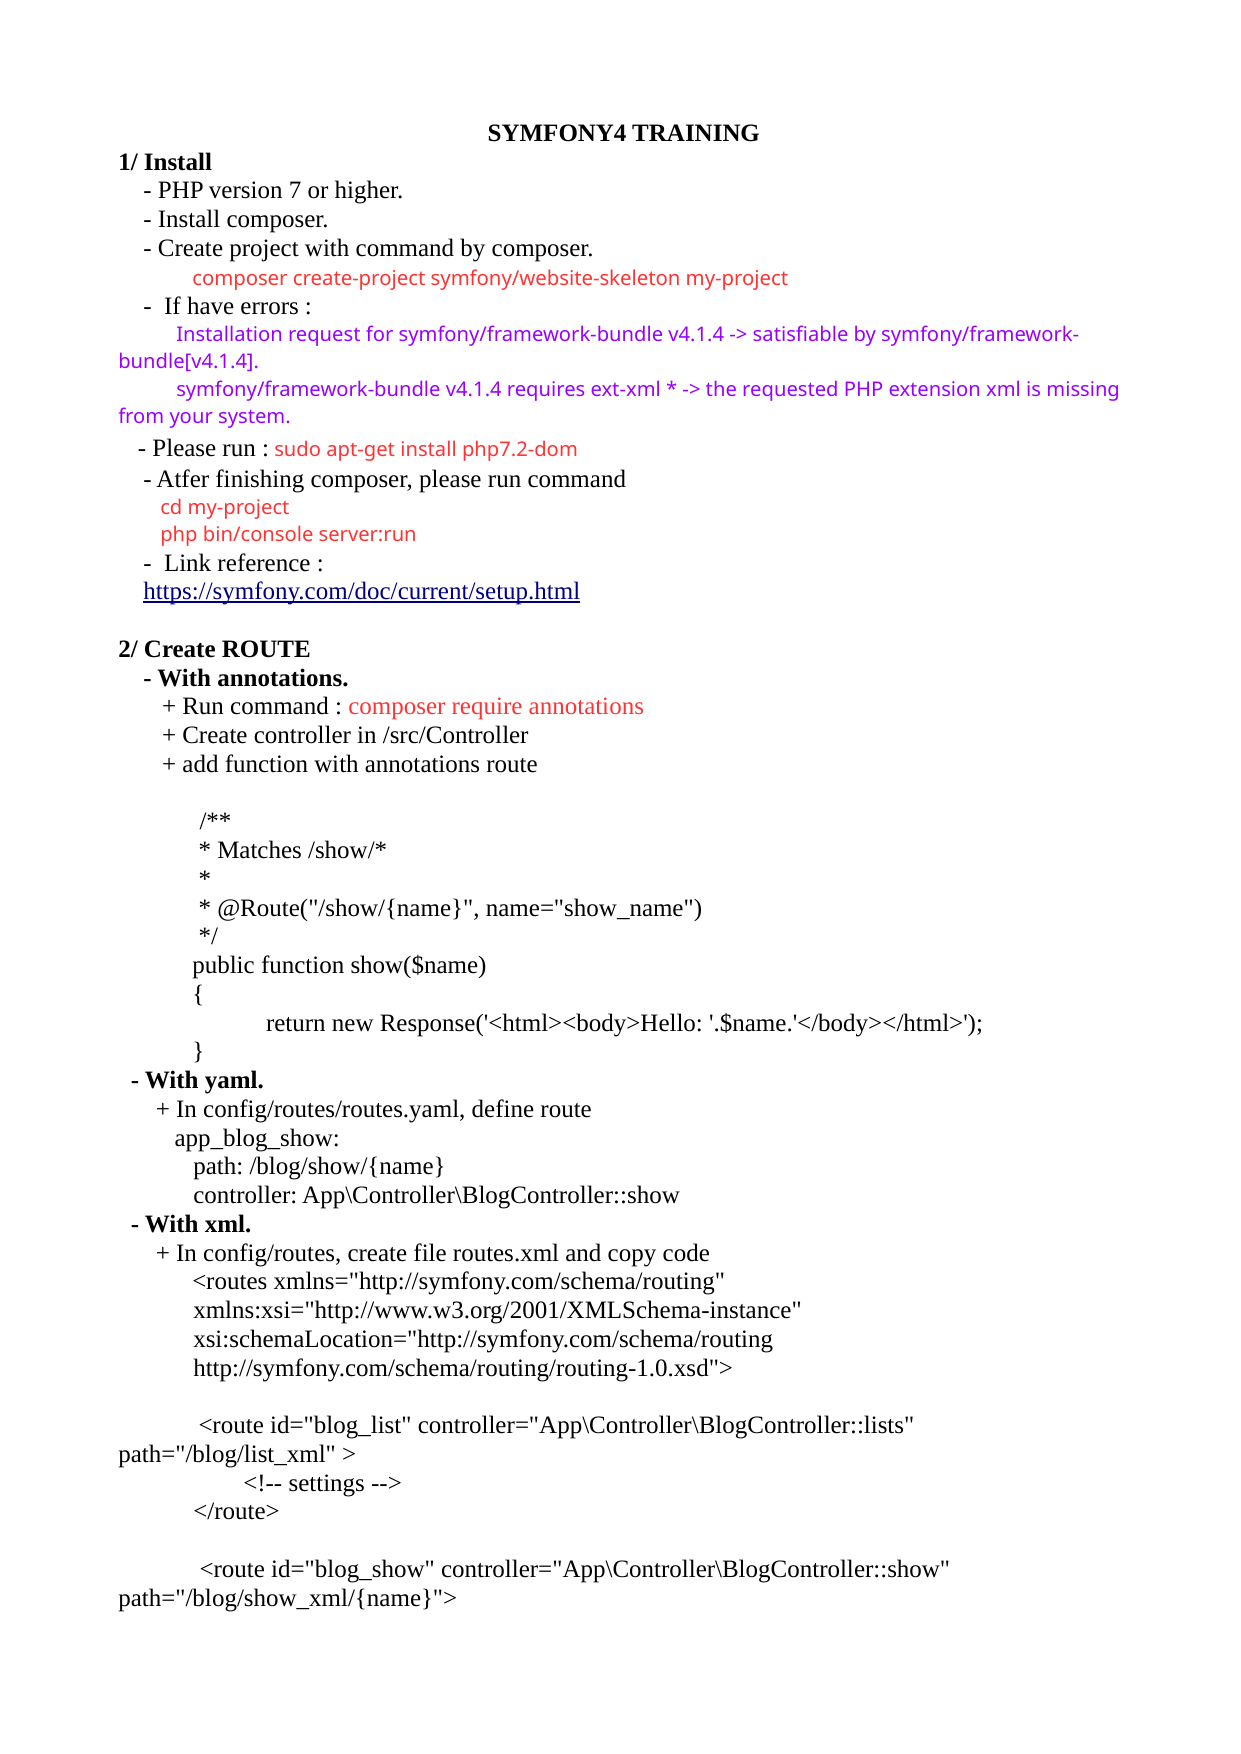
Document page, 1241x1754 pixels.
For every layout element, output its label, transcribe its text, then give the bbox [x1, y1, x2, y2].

text composer create-project symfony/website-skeleton my-project [118, 262, 1122, 291]
text * Matches /show/* [118, 835, 1122, 864]
text - If have errors : [118, 291, 1122, 320]
text path: /blog/show/{name} [118, 1151, 1122, 1180]
text - Install composer. [118, 204, 1122, 233]
text + In config/routes, create file routes.xml and copy code [118, 1238, 1122, 1266]
text 2/ Create ROUTE - With annotations. [118, 634, 1122, 691]
text + In config/routes/routes.yaml, define route [118, 1094, 1122, 1123]
text <route id="blog_show" controller="App\Controller\BlogController::show" path="/blog/show_xml/{name}"> [118, 1554, 1122, 1611]
text Installation request for symfony/framework-bundle v4.1.4 -> satisfiable by symfony/framework-bundle[v4.1.4]. [118, 320, 1122, 375]
text xsi:schemaLocation="http://symfony.com/schema/routing [118, 1324, 1122, 1353]
text * @Route("/show/{name}", name="show_name") [118, 893, 1122, 921]
text <!-- settings --> [118, 1468, 1122, 1496]
text } [118, 1036, 1122, 1065]
text - With xml. [118, 1209, 1122, 1238]
text xmlns:xsi="http://www.w3.org/2001/XMLSchema-instance" [118, 1295, 1122, 1324]
text http://symfony.com/schema/routing/routing-1.0.xsd"> [118, 1353, 1122, 1381]
text + add function with annotations route [118, 749, 1122, 778]
text + Run command : composer require annotations [118, 691, 1122, 720]
text </route> [118, 1496, 1122, 1525]
text - With yaml. [118, 1065, 1122, 1094]
text - Please run : sudo apt-get install php7.2-dom [118, 430, 1122, 464]
text php bin/console server:run [118, 520, 1122, 548]
text 1/ Install [118, 147, 1122, 176]
text /** [118, 806, 1122, 835]
text + Create controller in /src/Controller [118, 720, 1122, 749]
text return new Response('<html><body>Hello: '.$name.'</body></html>'); [118, 1008, 1122, 1036]
text symfony/framework-bundle v4.1.4 requires ext-xml * -> the requested PHP extension xml is missing from your system. [118, 375, 1122, 430]
text - Atfer finishing composer, please run command [118, 464, 1122, 493]
text cd my-project [118, 493, 1122, 520]
text <route id="blog_list" controller="App\Controller\BlogController::lists" path="/blog/list_xml" > [118, 1410, 1122, 1468]
text app_blog_show: [118, 1123, 1122, 1151]
text - Link reference : [118, 548, 1122, 576]
text <routes xmlns="http://symfony.com/schema/routing" [118, 1266, 1122, 1295]
text - PHP version 7 or higher. [118, 176, 1122, 204]
text { [118, 979, 1122, 1008]
text - Create project with command by composer. [118, 233, 1122, 262]
text * [118, 864, 1122, 893]
text */ [118, 921, 1122, 950]
text public function show($name) [118, 950, 1122, 979]
text SYMFONY4 TRAINING [118, 118, 1122, 147]
text controller: App\Controller\BlogController::show [118, 1180, 1122, 1209]
text https://symfony.com/doc/current/setup.html [118, 576, 1122, 605]
